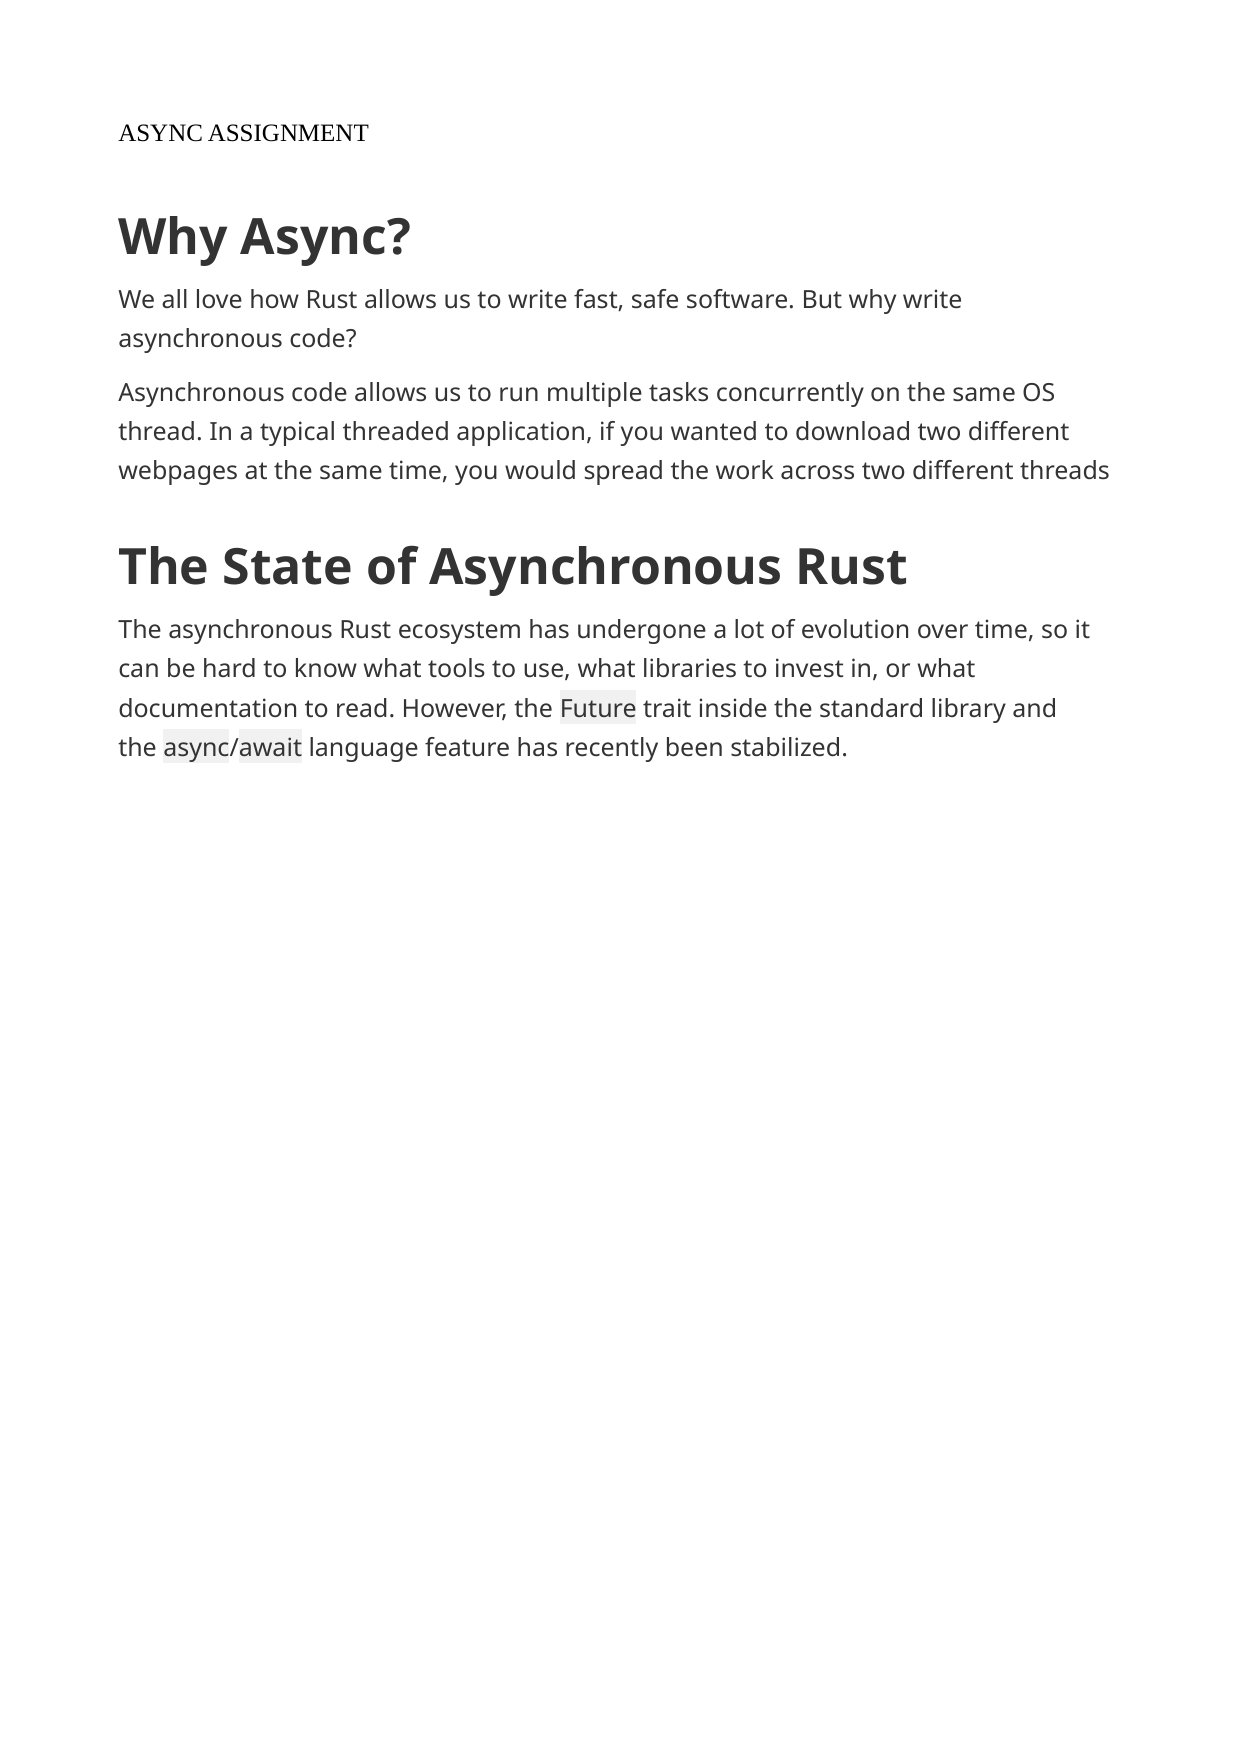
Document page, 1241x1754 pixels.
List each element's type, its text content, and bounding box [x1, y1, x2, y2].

subtitle The State of Asynchronous Rust [118, 531, 1122, 599]
text ASYNC ASSIGNMENT [118, 118, 1122, 147]
text The asynchronous Rust ecosystem has undergone a lot of evolution over time, so it can be hard to know what tools to use, what libraries to invest in, or what documentation to read. However, the Future trait inside the standard library and the async/await language feature has recently been stabilized. [118, 612, 1122, 763]
subtitle Why Async? [118, 201, 1122, 269]
text Asynchronous code allows us to run multiple tasks concurrently on the same OS thread. In a typical threaded application, if you wanted to download two different webpages at the same time, you would spread the work across two different threads [118, 374, 1122, 487]
text We all love how Rust allows us to write fast, safe software. But why write asynchronous code? [118, 281, 1122, 354]
